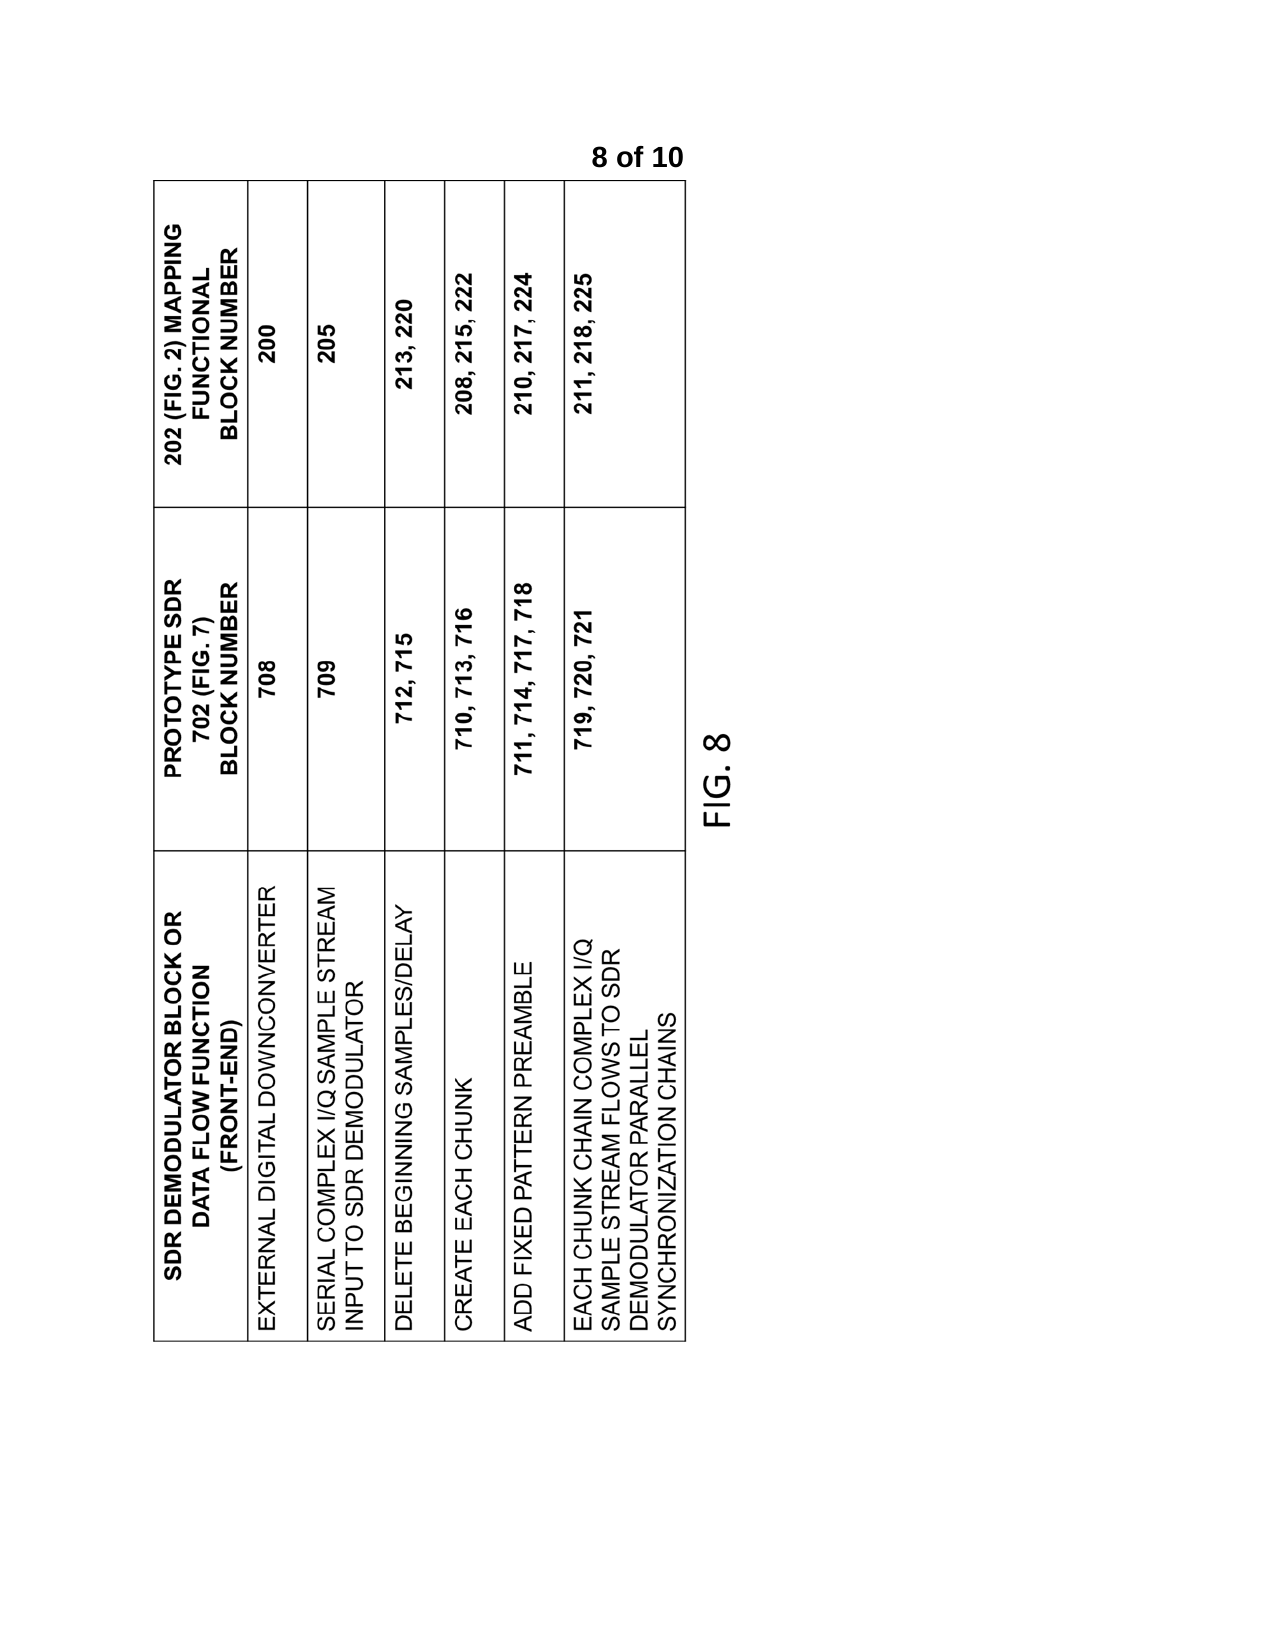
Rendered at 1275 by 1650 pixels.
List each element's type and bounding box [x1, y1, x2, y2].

picture [150, 180, 765, 1342]
